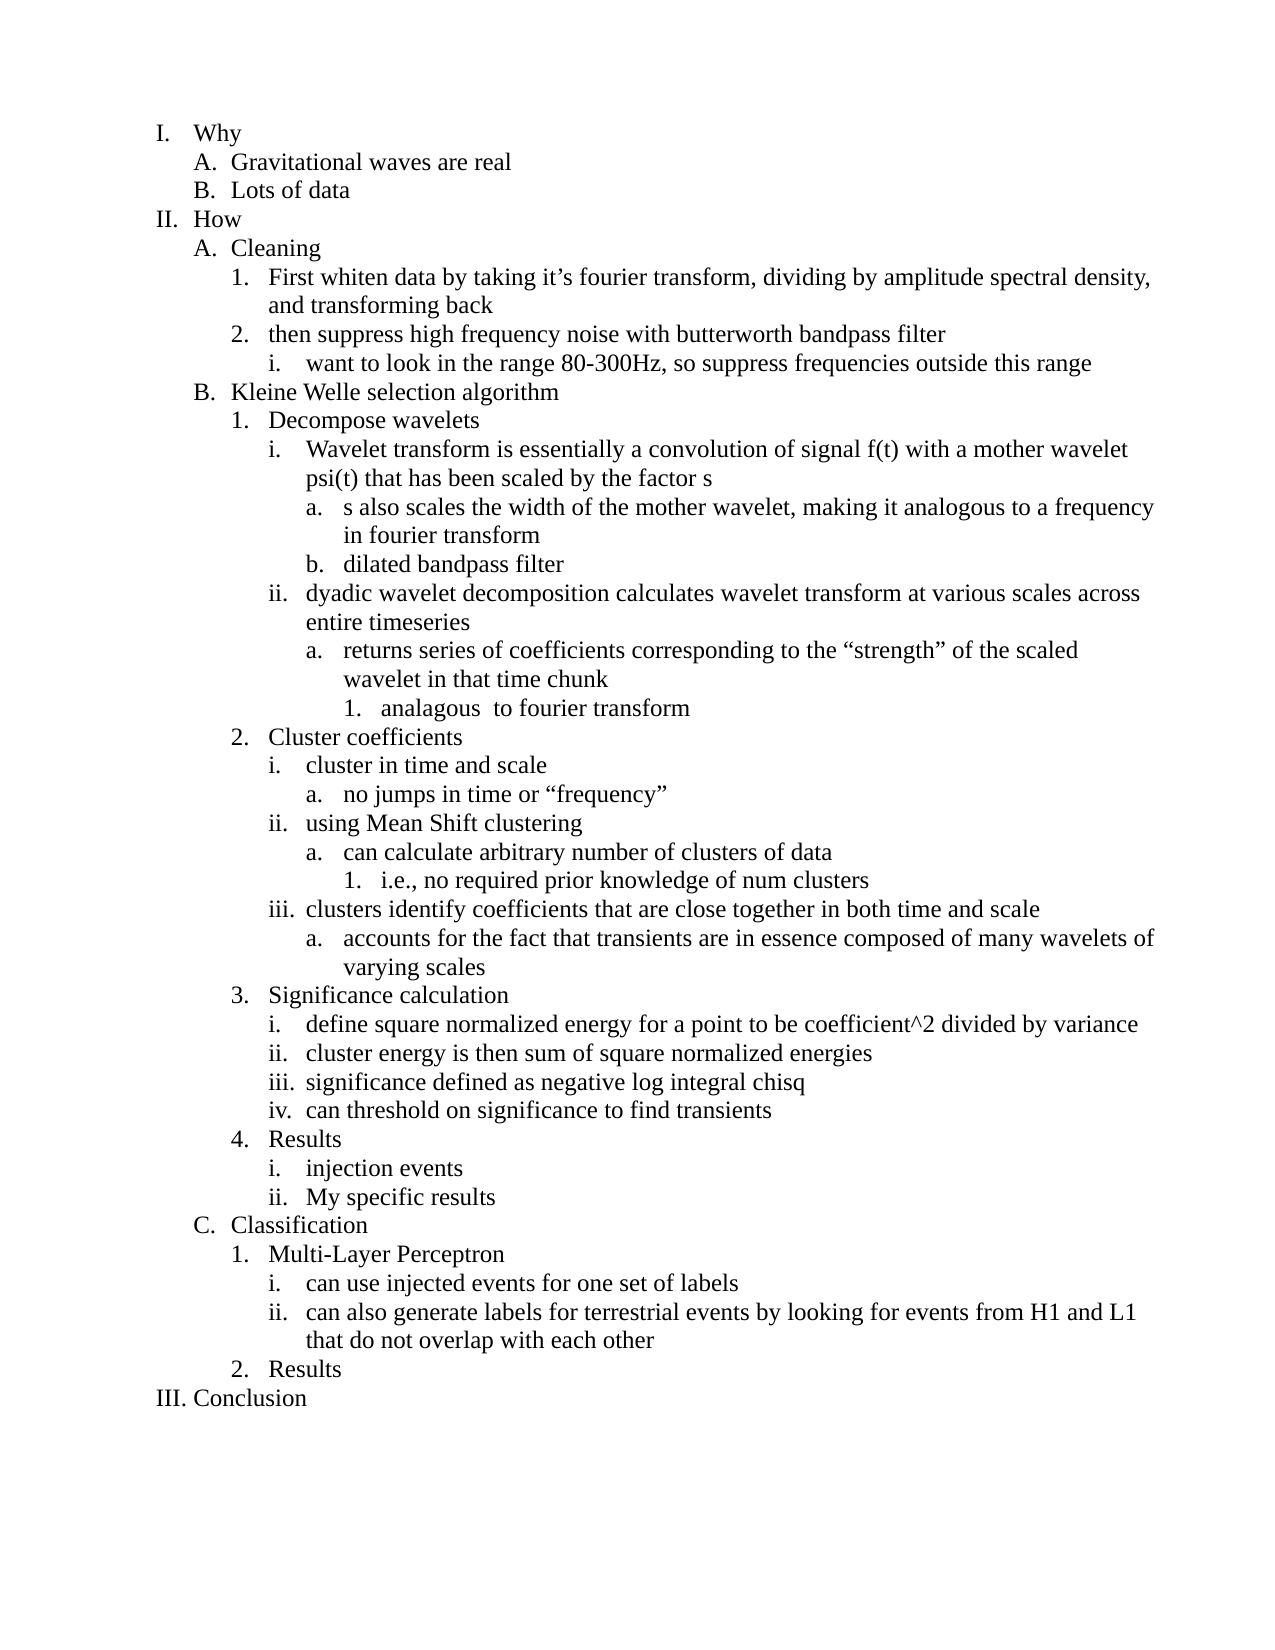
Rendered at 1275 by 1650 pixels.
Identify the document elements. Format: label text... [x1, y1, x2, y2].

list Wavelet transform is essentially a convolution of signal f(t) with a mother wavelet psi(t) that has been scaled by the factor s [268, 434, 1157, 492]
list Results [231, 1354, 1157, 1383]
list can use injected events for one set of labels [268, 1268, 1157, 1297]
list Lots of data [193, 176, 1157, 204]
list Gravitational waves are real [193, 147, 1157, 176]
list dilated bandpass filter [306, 549, 1157, 578]
list can calculate arbitrary number of clusters of data [306, 837, 1157, 866]
list Why [156, 118, 1157, 147]
list analagous to fourier transform [343, 693, 1157, 722]
list clusters identify coefficients that are close together in both time and scale [268, 894, 1157, 923]
list using Mean Shift clustering [268, 808, 1157, 837]
list cluster in time and scale [268, 751, 1157, 779]
list s also scales the width of the mother wavelet, making it analogous to a frequency in fourier transform [306, 492, 1157, 549]
list can threshold on significance to find transients [268, 1096, 1157, 1124]
list Significance calculation [231, 981, 1157, 1009]
list want to look in the range 80-300Hz, so suppress frequencies outside this range [268, 348, 1157, 377]
list Results [231, 1124, 1157, 1153]
list accounts for the fact that transients are in essence composed of many wavelets of varying scales [306, 923, 1157, 981]
list define square normalized energy for a point to be coefficient^2 divided by variance [268, 1009, 1157, 1038]
list cluster energy is then sum of square normalized energies [268, 1038, 1157, 1067]
list Classification [193, 1211, 1157, 1239]
list no jumps in time or “frequency” [306, 779, 1157, 808]
list dyadic wavelet decomposition calculates wavelet transform at various scales across entire timeseries [268, 578, 1157, 636]
list i.e., no required prior knowledge of num clusters [343, 866, 1157, 894]
list How [156, 204, 1157, 233]
list returns series of coefficients corresponding to the “strength” of the scaled wavelet in that time chunk [306, 636, 1157, 693]
list can also generate labels for terrestrial events by looking for events from H1 and L1 that do not overlap with each other [268, 1297, 1157, 1354]
list Cleaning [193, 233, 1157, 262]
list significance defined as negative log integral chisq [268, 1067, 1157, 1096]
list injection events [268, 1153, 1157, 1182]
list Conclusion [156, 1383, 1157, 1412]
list Kleine Welle selection algorithm [193, 377, 1157, 406]
list Cluster coefficients [231, 722, 1157, 751]
list My specific results [268, 1182, 1157, 1211]
list Multi-Layer Perceptron [231, 1239, 1157, 1268]
list then suppress high frequency noise with butterworth bandpass filter [231, 319, 1157, 348]
list First whiten data by taking it’s fourier transform, dividing by amplitude spectral density, and transforming back [231, 262, 1157, 319]
list Decompose wavelets [231, 406, 1157, 434]
